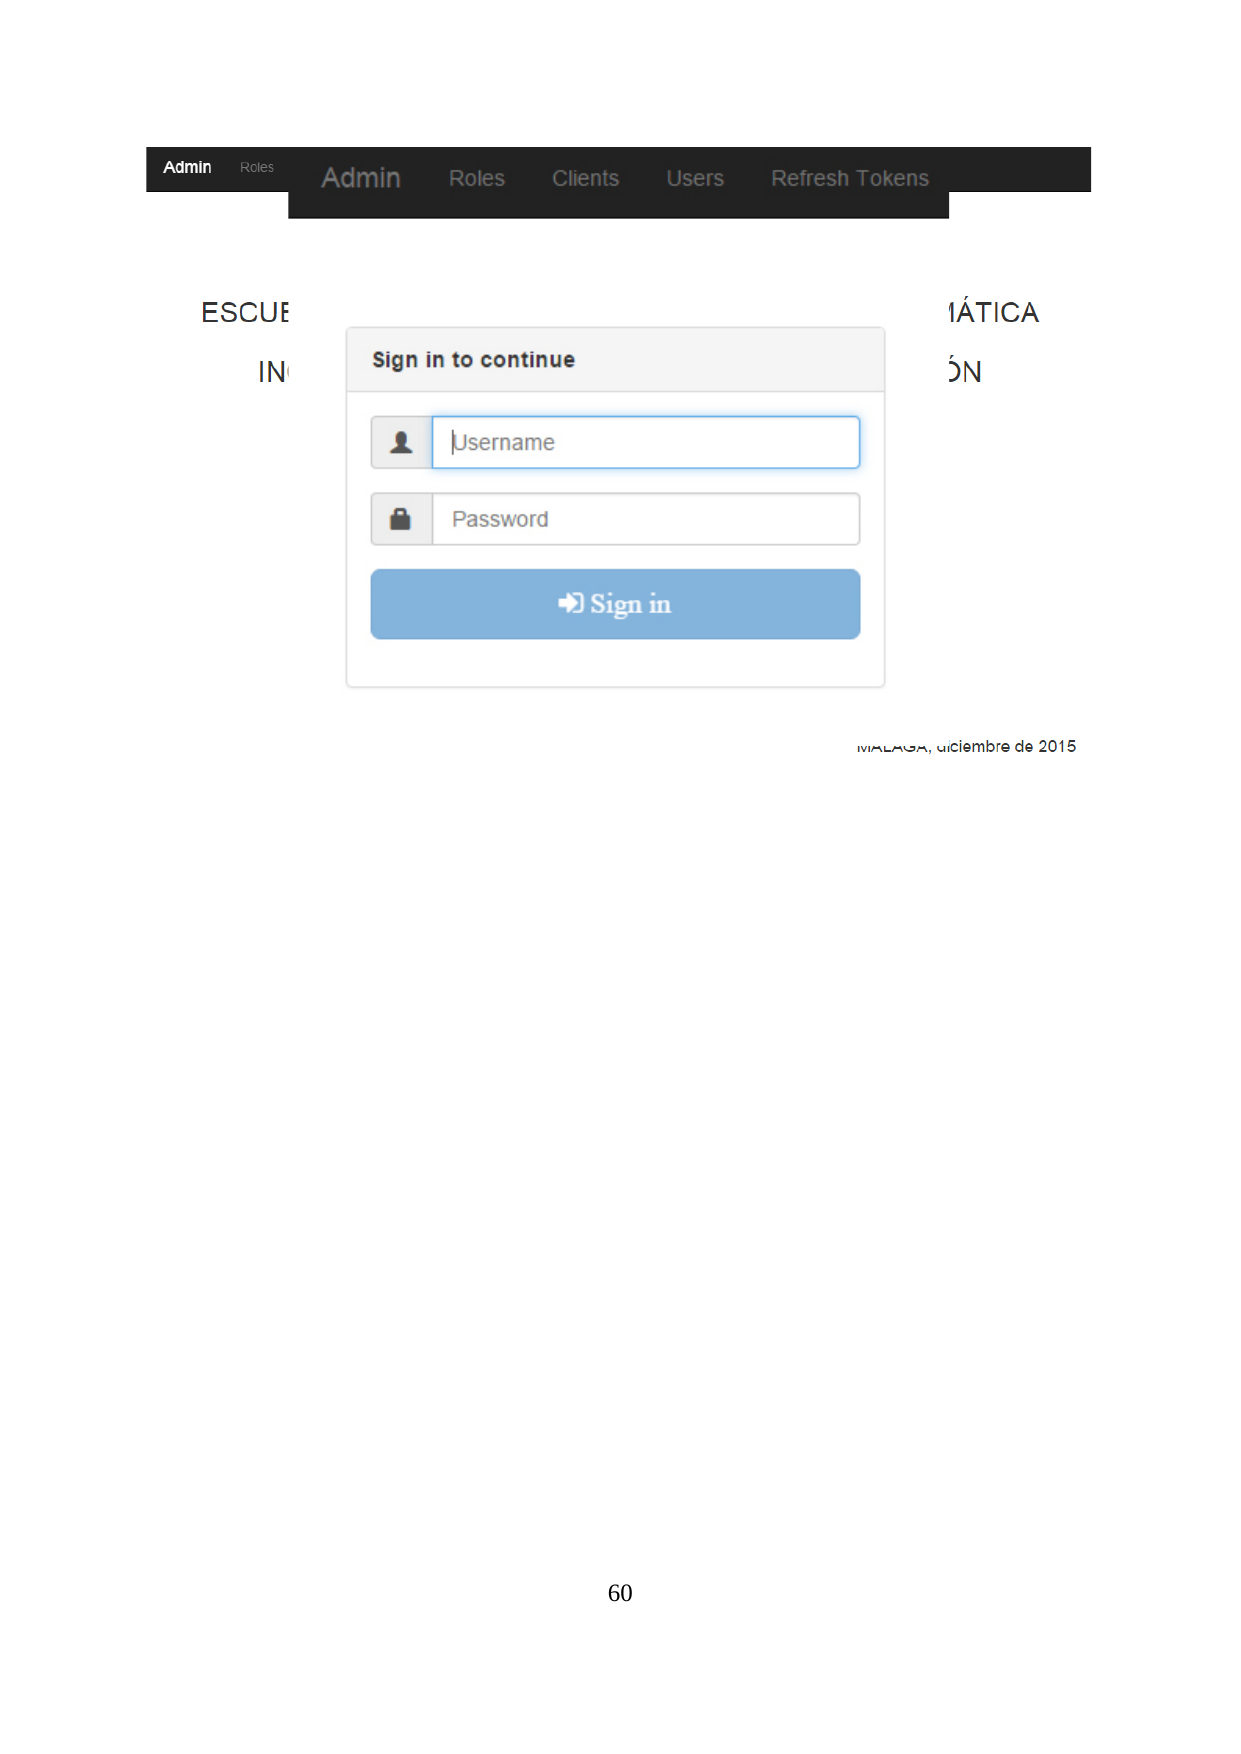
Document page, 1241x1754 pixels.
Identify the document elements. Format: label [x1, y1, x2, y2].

picture [146, 147, 1092, 765]
